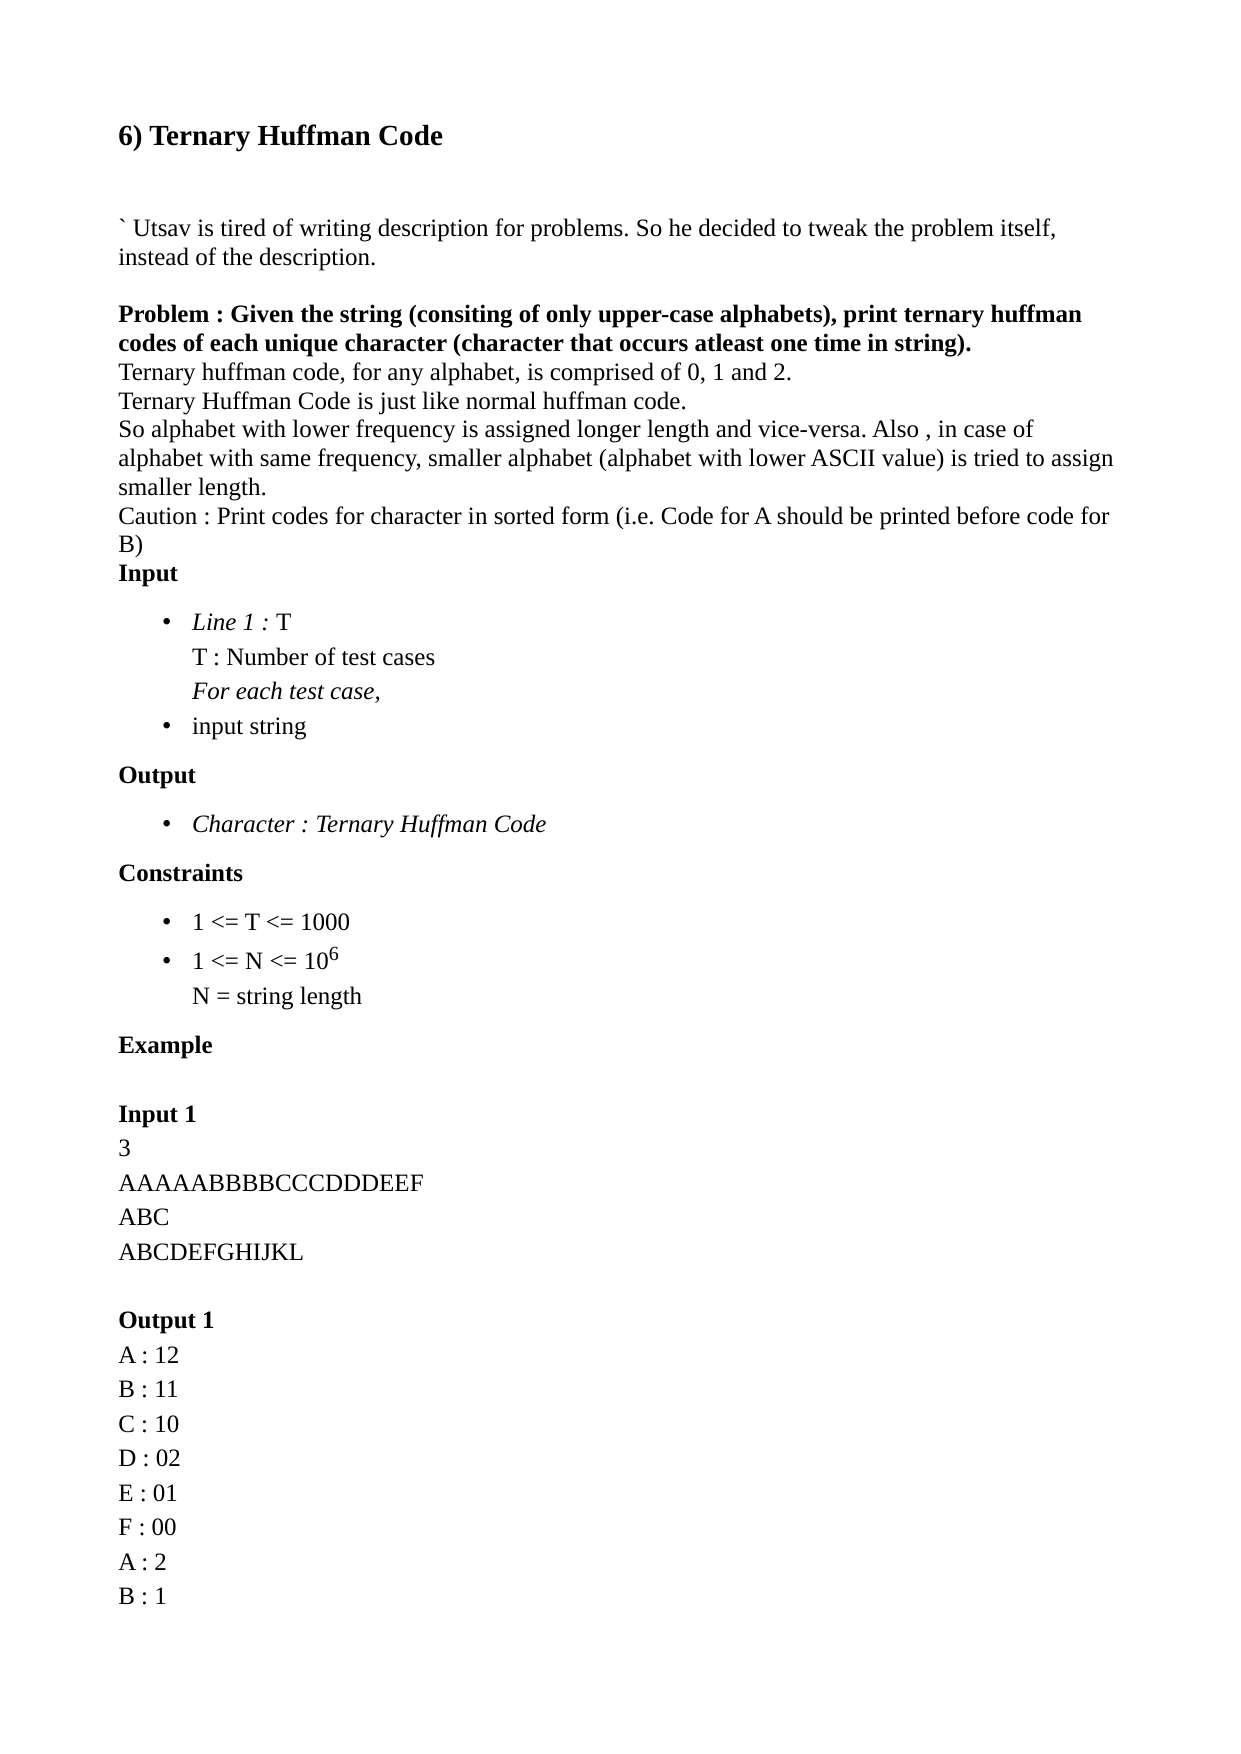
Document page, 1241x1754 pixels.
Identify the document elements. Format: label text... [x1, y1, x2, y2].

text ` Utsav is tired of writing description for problems. So he decided to tweak the problem itself, instead of the description. Problem : Given the string (consiting of only upper-case alphabets), print ternary huffman codes of each unique character (character that occurs atleast one time in string). Ternary huffman code, for any alphabet, is comprised of 0, 1 and 2. Ternary Huffman Code is just like normal huffman code. So alphabet with lower frequency is assigned longer length and vice-versa. Also , in case of alphabet with same frequency, smaller alphabet (alphabet with lower ASCII value) is tried to assign smaller length. Caution : Print codes for character in sorted form (i.e. Code for A should be printed before code for B) [118, 213, 1122, 558]
text Input [118, 558, 1122, 587]
list input string [162, 711, 1122, 739]
list 1 <= N <= 106 N = string length [162, 941, 1122, 1009]
subtitle 6) Ternary Huffman Code [118, 118, 1122, 152]
text Example Input 1 3 AAAAABBBBCCCDDDEEF ABC ABCDEFGHIJKL Output 1 A : 12 B : 11 C : 10 D : 02 E : 01 F : 00 A : 2 B : 1 [118, 1030, 1122, 1610]
list 1 <= T <= 1000 [162, 907, 1122, 936]
list Character : Ternary Huffman Code [162, 809, 1122, 838]
text Output [118, 760, 1122, 788]
text Constraints [118, 858, 1122, 887]
list Line 1 : T T : Number of test cases For each test case, [162, 607, 1122, 705]
